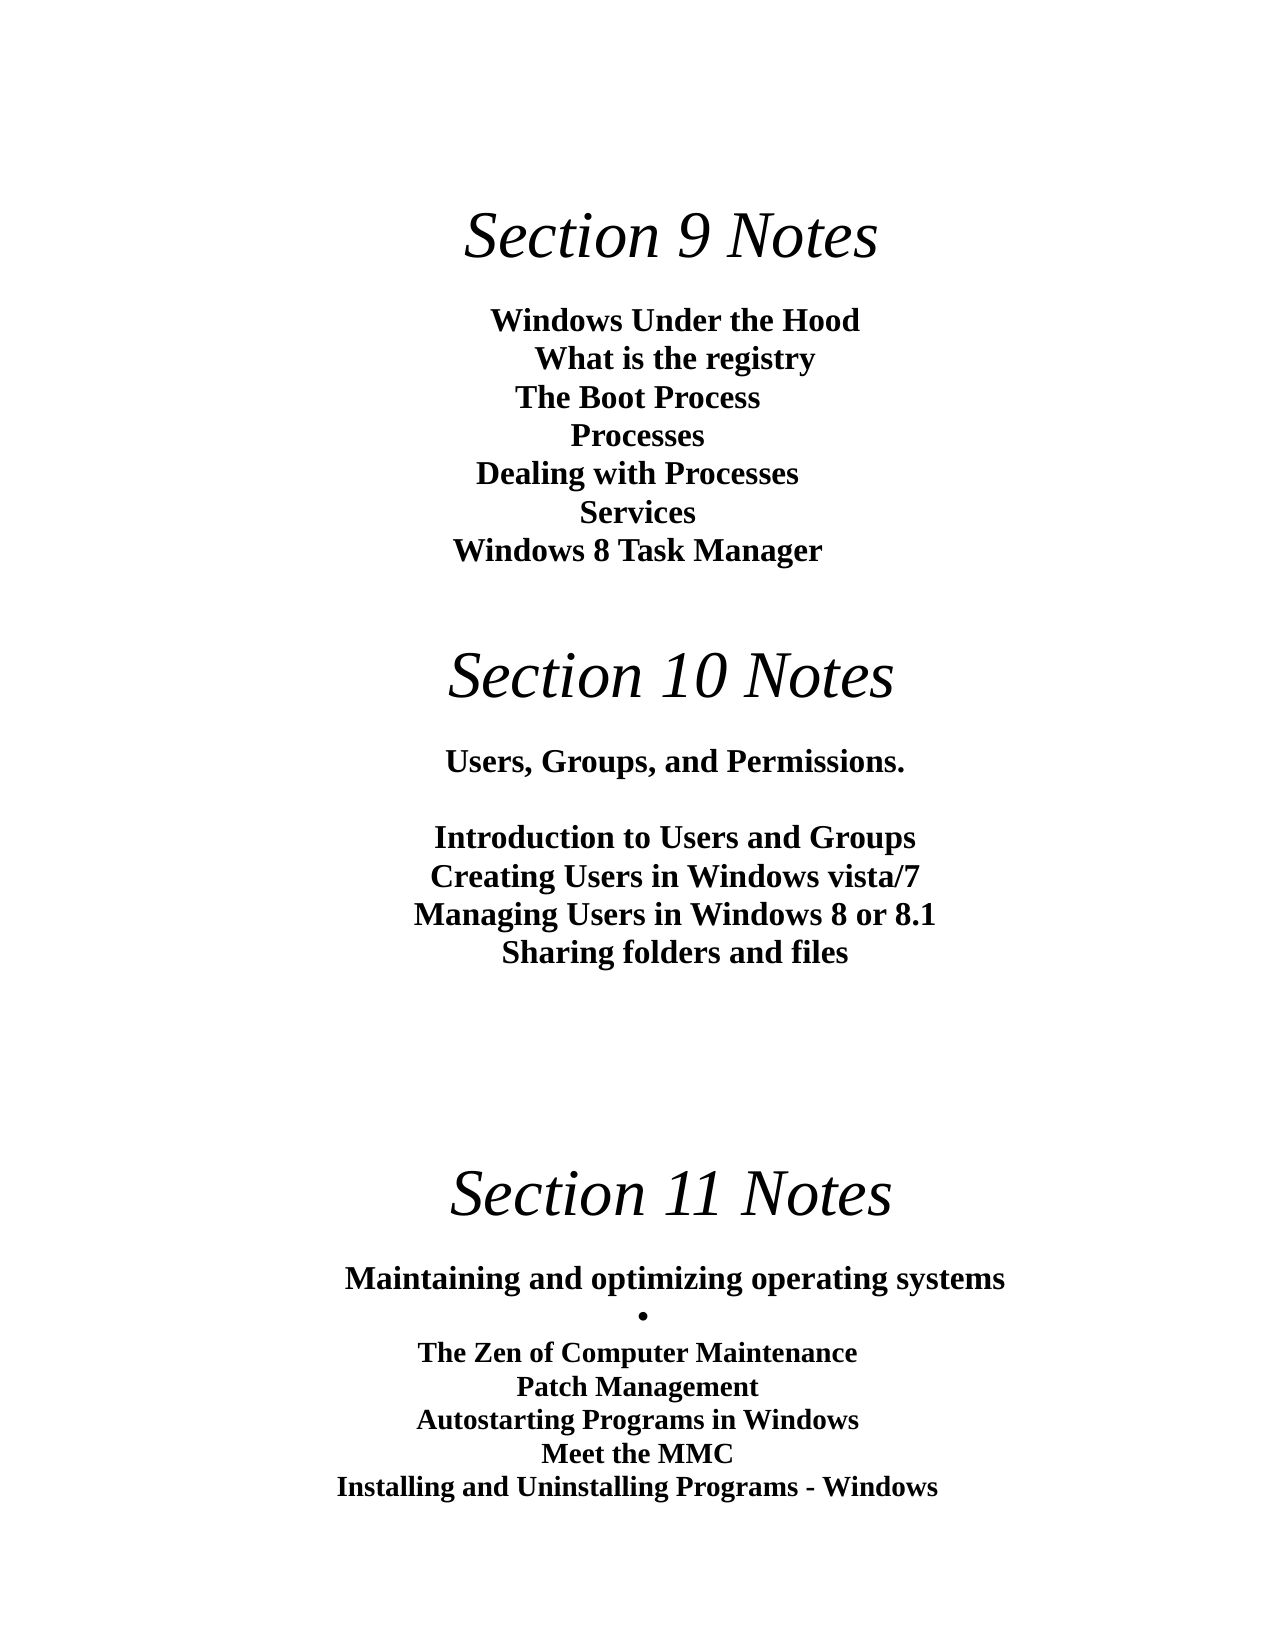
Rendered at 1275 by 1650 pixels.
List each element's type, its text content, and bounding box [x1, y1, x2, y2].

list Section 9 Notes [156, 195, 1157, 271]
text Meet the MMC [118, 1436, 1157, 1469]
text Windows 8 Task Manager [118, 530, 1157, 568]
text Patch Management [118, 1369, 1157, 1402]
text Installing and Uninstalling Programs - Windows [118, 1469, 1157, 1503]
list Users, Groups, and Permissions. [156, 741, 1157, 779]
text Services [118, 492, 1157, 530]
text Processes [118, 415, 1157, 453]
list Section 10 Notes [156, 636, 1157, 712]
list Maintaining and optimizing operating systems [156, 1258, 1157, 1297]
list Section 11 Notes [156, 1153, 1157, 1230]
text Dealing with Processes [118, 453, 1157, 492]
list Windows Under the Hood [156, 300, 1157, 338]
list Introduction to Users and Groups [156, 818, 1157, 856]
text Autostarting Programs in Windows [118, 1402, 1157, 1436]
text The Zen of Computer Maintenance [118, 1335, 1157, 1369]
text The Boot Process [118, 377, 1157, 415]
list Managing Users in Windows 8 or 8.1 [156, 894, 1157, 933]
list What is the registry [156, 338, 1157, 377]
list Sharing folders and files [156, 933, 1157, 971]
list Creating Users in Windows vista/7 [156, 856, 1157, 894]
